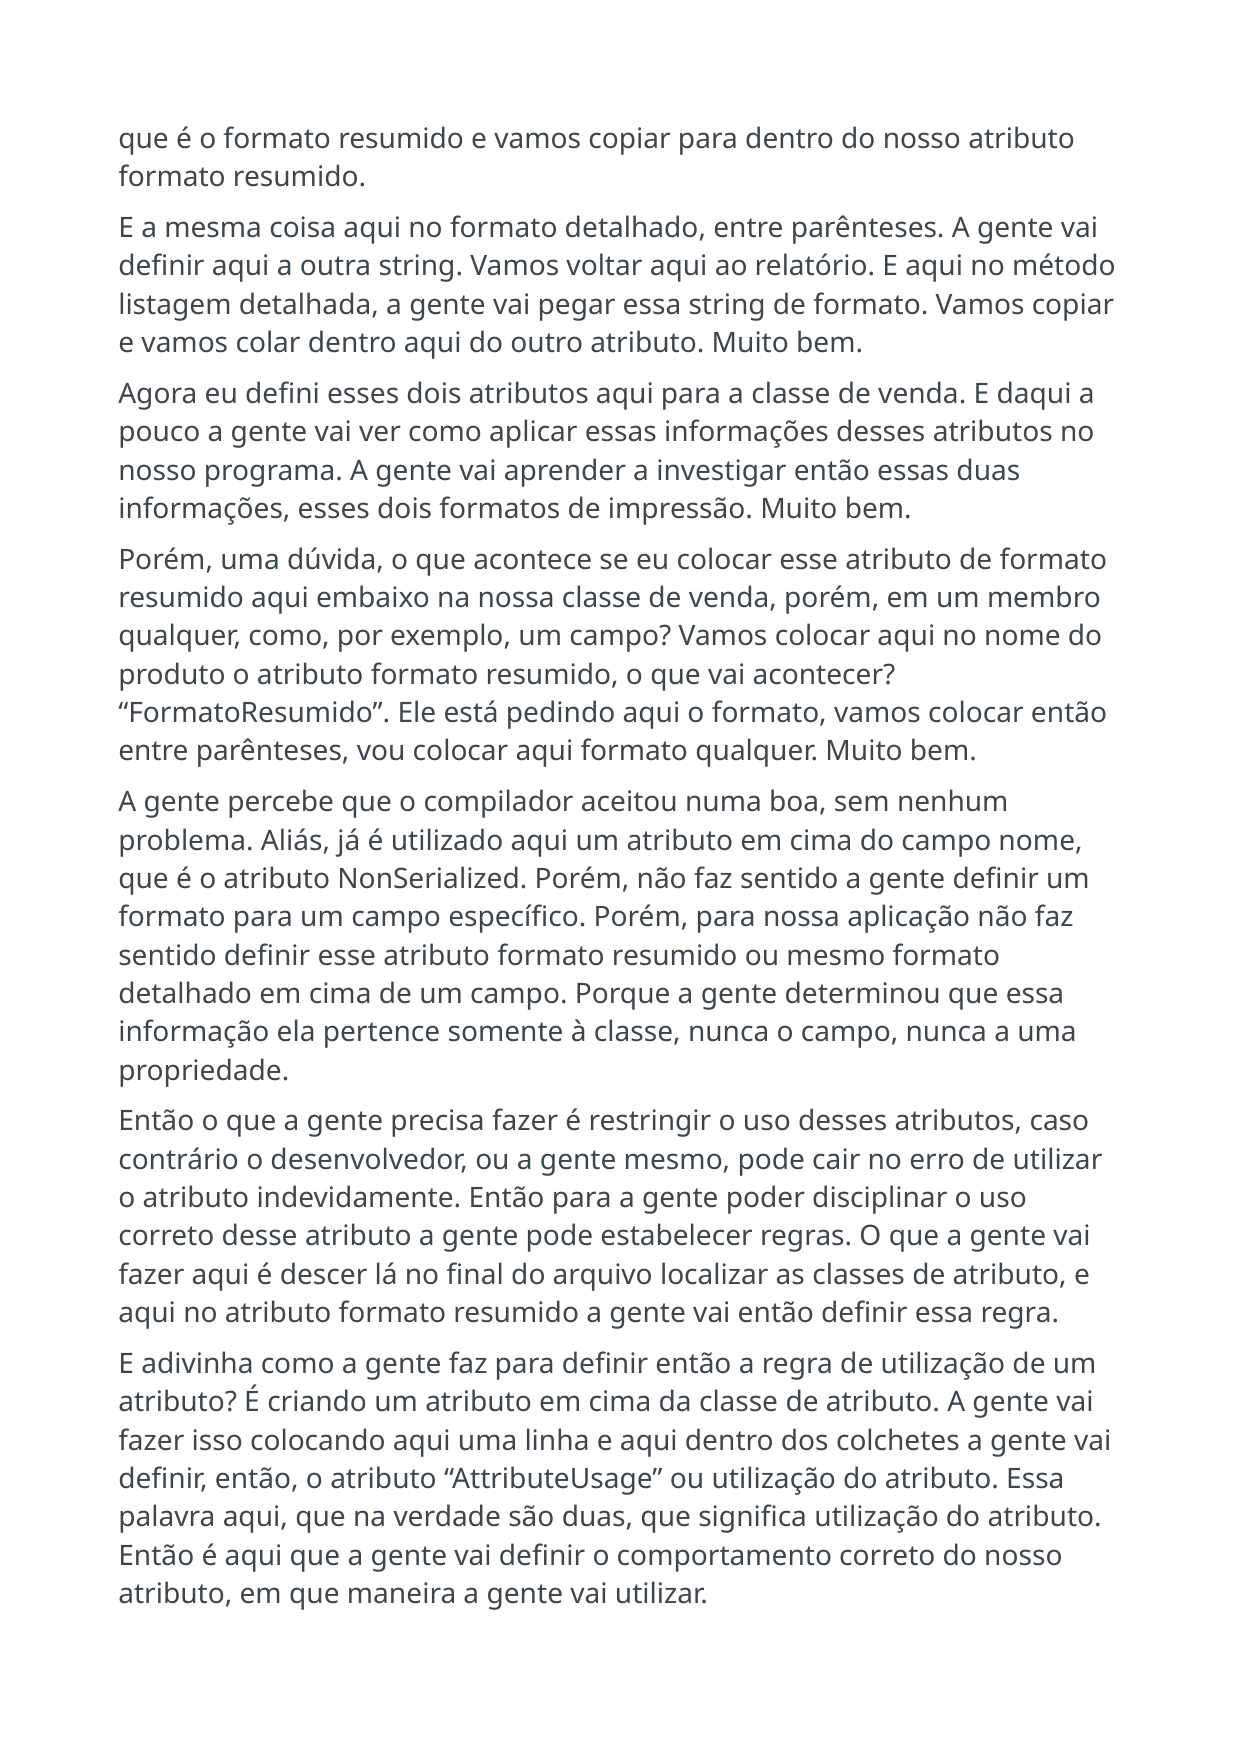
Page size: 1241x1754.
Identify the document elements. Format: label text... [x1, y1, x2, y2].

text Então o que a gente precisa fazer é restringir o uso desses atributos, caso contrário o desenvolvedor, ou a gente mesmo, pode cair no erro de utilizar o atributo indevidamente. Então para a gente poder disciplinar o uso correto desse atributo a gente pode estabelecer regras. O que a gente vai fazer aqui é descer lá no final do arquivo localizar as classes de atributo, e aqui no atributo formato resumido a gente vai então definir essa regra. [118, 1101, 1122, 1331]
text A gente percebe que o compilador aceitou numa boa, sem nenhum problema. Aliás, já é utilizado aqui um atributo em cima do campo nome, que é o atributo NonSerialized. Porém, não faz sentido a gente definir um formato para um campo específico. Porém, para nossa aplicação não faz sentido definir esse atributo formato resumido ou mesmo formato detalhado em cima de um campo. Porque a gente determinou que essa informação ela pertence somente à classe, nunca o campo, nunca a uma propriedade. [118, 781, 1122, 1088]
text Porém, uma dúvida, o que acontece se eu colocar esse atributo de formato resumido aqui embaixo na nossa classe de venda, porém, em um membro qualquer, como, por exemplo, um campo? Vamos colocar aqui no nome do produto o atributo formato resumido, o que vai acontecer? “FormatoResumido”. Ele está pedindo aqui o formato, vamos colocar então entre parênteses, vou colocar aqui formato qualquer. Muito bem. [118, 539, 1122, 769]
text E adivinha como a gente faz para definir então a regra de utilização de um atributo? É criando um atributo em cima da classe de atributo. A gente vai fazer isso colocando aqui uma linha e aqui dentro dos colchetes a gente vai definir, então, o atributo “AttributeUsage” ou utilização do atributo. Essa palavra aqui, que na verdade são duas, que significa utilização do atributo. Então é aqui que a gente vai definir o comportamento correto do nosso atributo, em que maneira a gente vai utilizar. [118, 1343, 1122, 1611]
text que é o formato resumido e vamos copiar para dentro do nosso atributo formato resumido. [118, 118, 1122, 195]
text E a mesma coisa aqui no formato detalhado, entre parênteses. A gente vai definir aqui a outra string. Vamos voltar aqui ao relatório. E aqui no método listagem detalhada, a gente vai pegar essa string de formato. Vamos copiar e vamos colar dentro aqui do outro atributo. Muito bem. [118, 207, 1122, 361]
text Agora eu defini esses dois atributos aqui para a classe de venda. E daqui a pouco a gente vai ver como aplicar essas informações desses atributos no nosso programa. A gente vai aprender a investigar então essas duas informações, esses dois formatos de impressão. Muito bem. [118, 373, 1122, 526]
